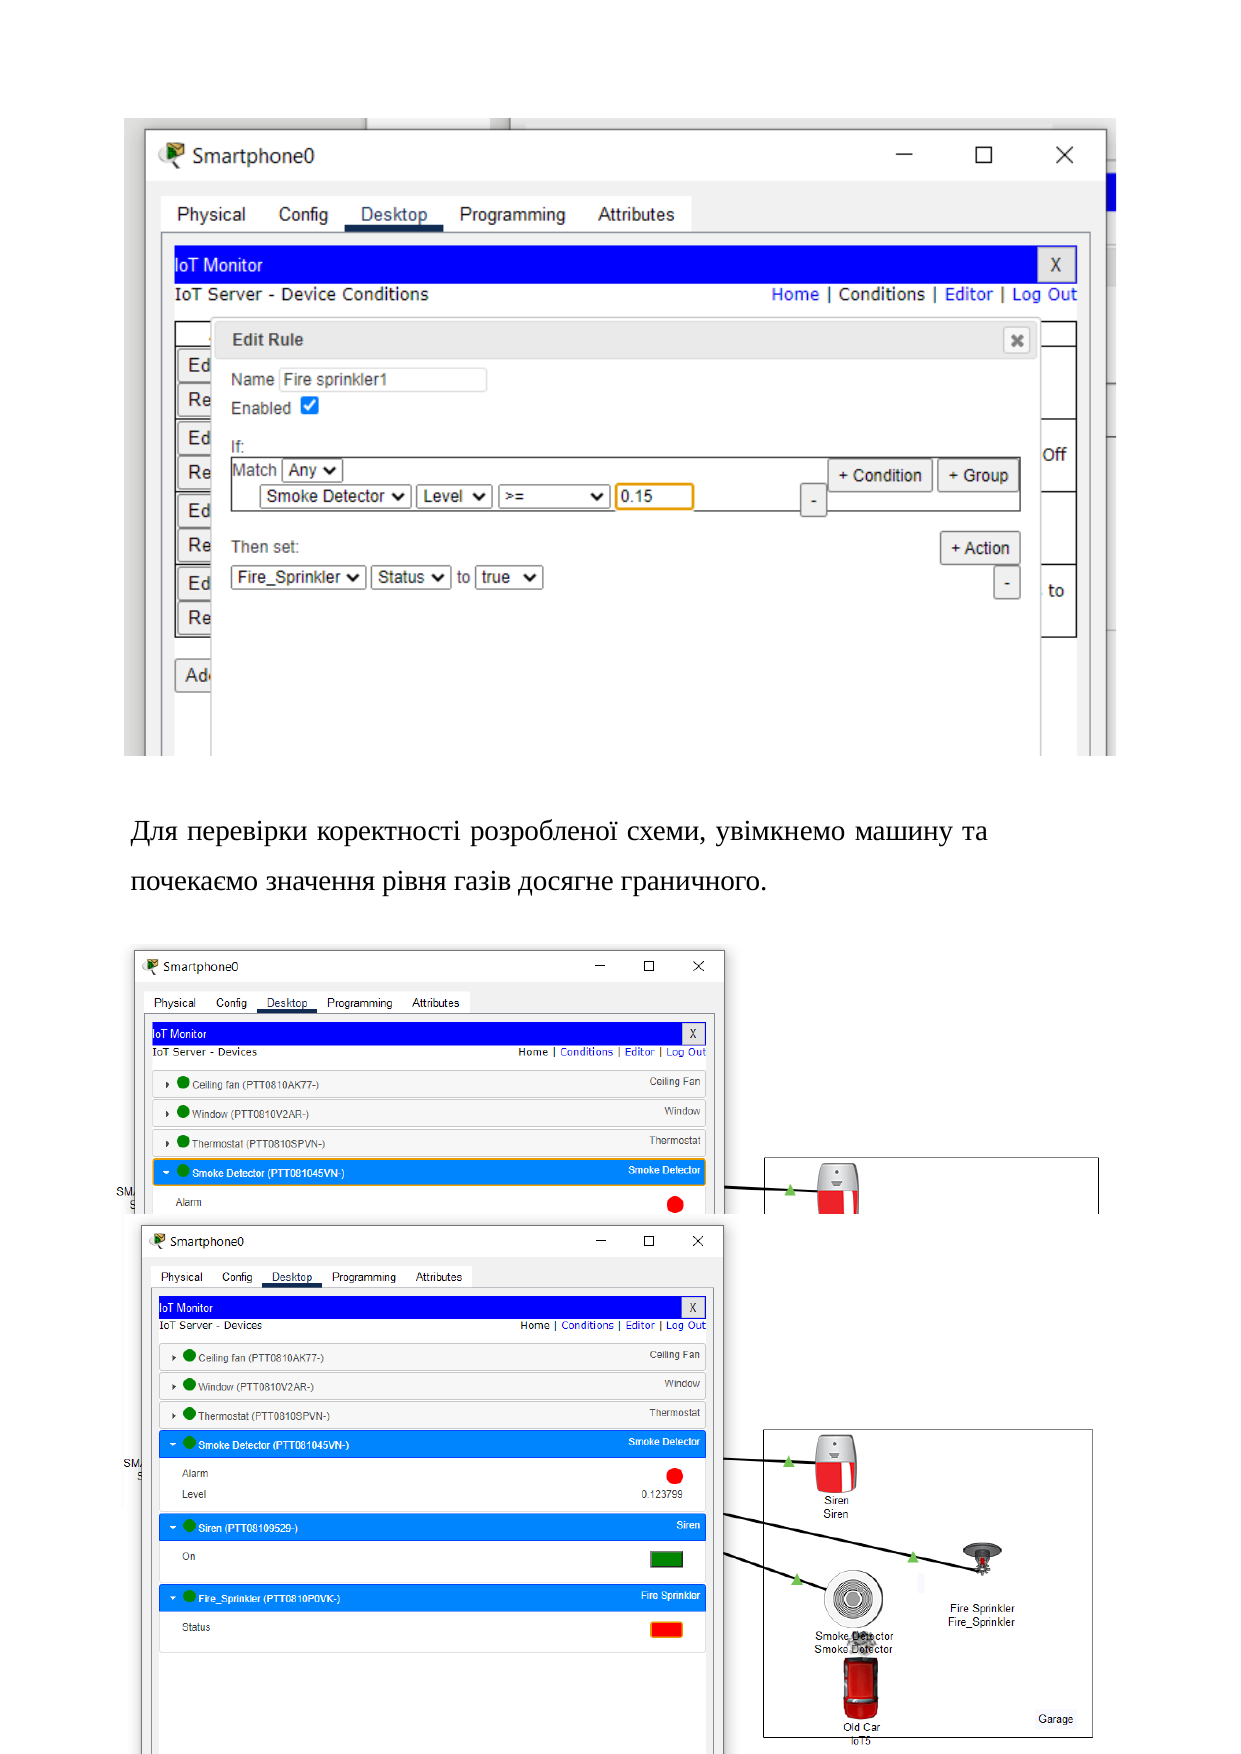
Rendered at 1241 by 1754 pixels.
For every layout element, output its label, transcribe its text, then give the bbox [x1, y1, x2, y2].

picture [124, 118, 1117, 756]
picture [115, 944, 1117, 1754]
list Для перевірки коректності розробленої схеми, увімкнемо машину та почекаємо значення рівня газів досягне граничного. [130, 813, 988, 897]
